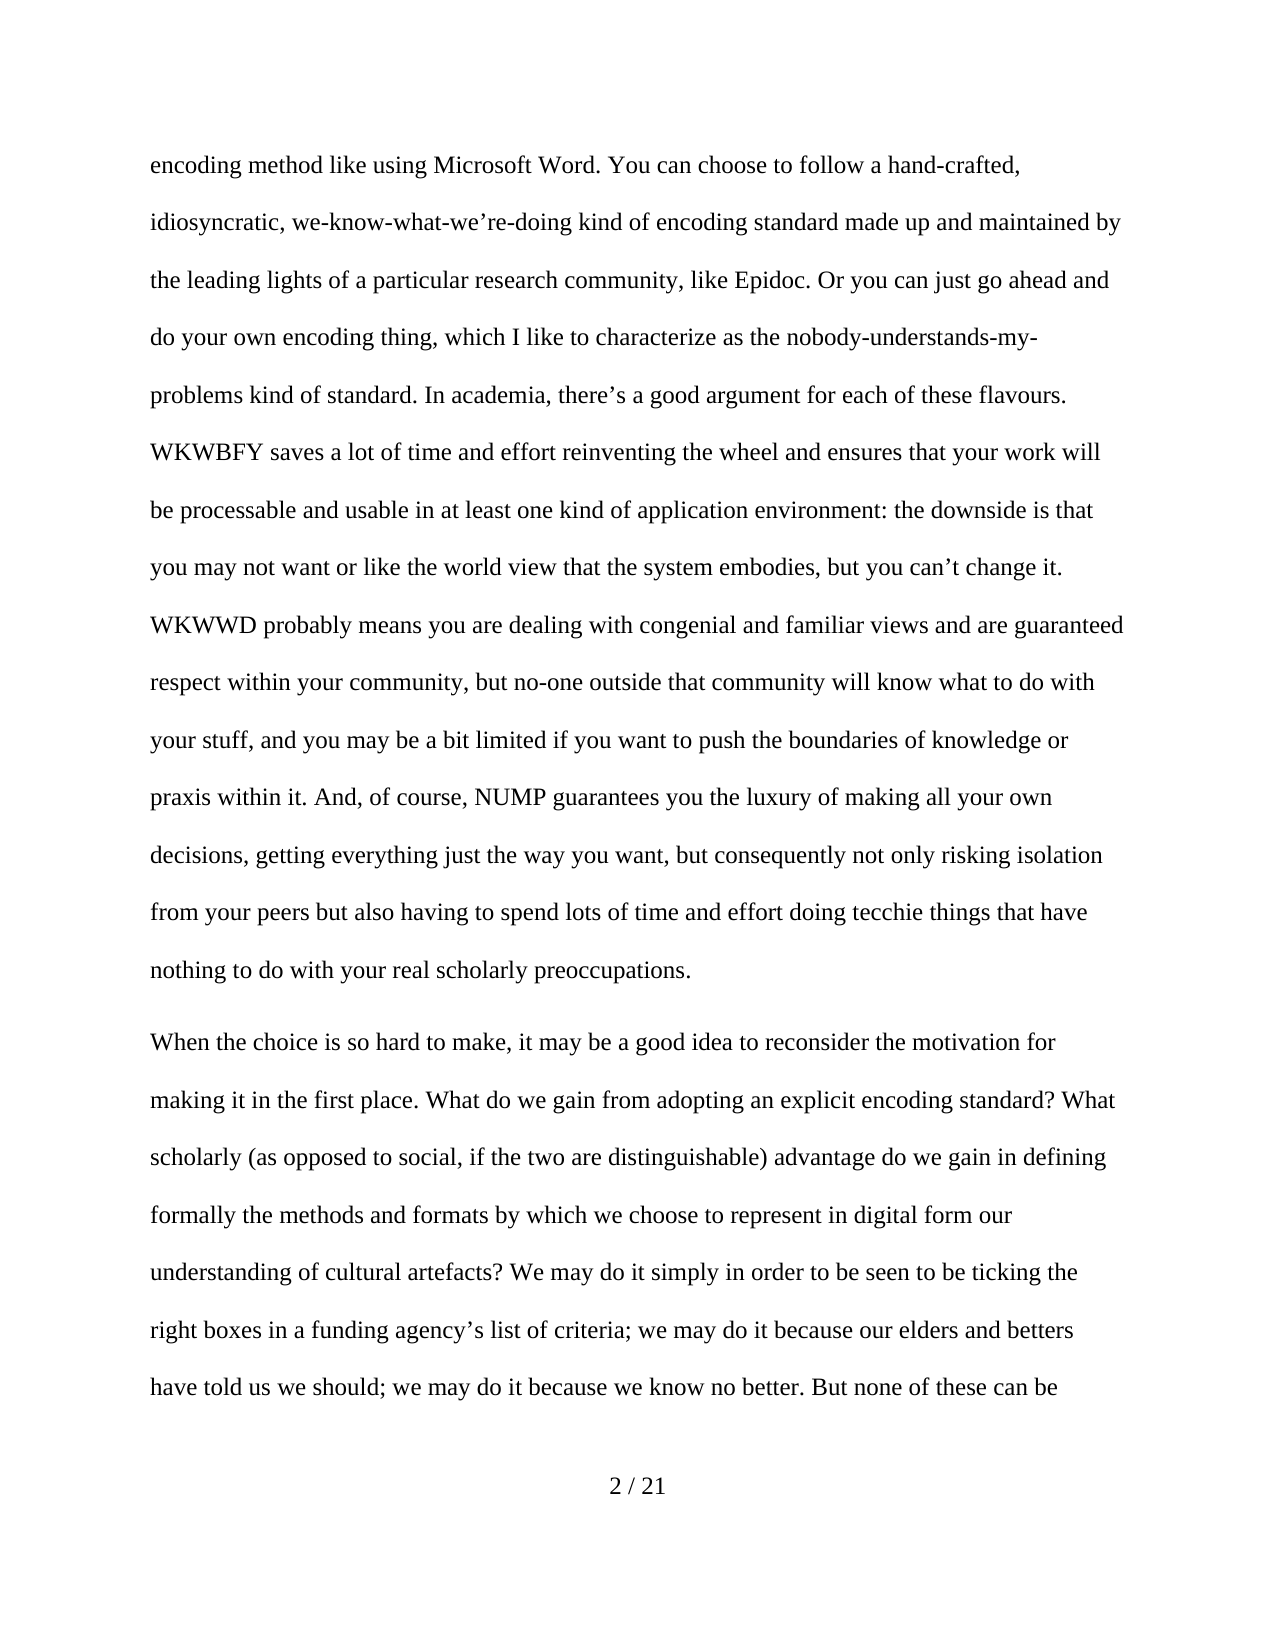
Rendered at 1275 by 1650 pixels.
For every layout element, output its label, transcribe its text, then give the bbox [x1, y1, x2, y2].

text When the choice is so hard to make, it may be a good idea to reconsider the motivation for making it in the first place. What do we gain from adopting an explicit encoding standard? What scholarly (as opposed to social, if the two are distinguishable) advantage do we gain in defining formally the methods and formats by which we choose to represent in digital form our understanding of cultural artefacts? We may do it simply in order to be seen to be ticking the right boxes in a funding agency’s list of criteria; we may do it because our elders and betters have told us we should; we may do it because we know no better. But none of these can be [150, 1027, 1125, 1401]
text encoding method like using Microsoft Word. You can choose to follow a hand-crafted, idiosyncratic, we-know-what-we’re-doing kind of encoding standard made up and maintained by the leading lights of a particular research community, like Epidoc. Or you can just go ahead and do your own encoding thing, which I like to characterize as the nobody-understands-my-problems kind of standard. In academia, there’s a good argument for each of these flavours. WKWBFY saves a lot of time and effort reinventing the wheel and ensures that your work will be processable and usable in at least one kind of application environment: the downside is that you may not want or like the world view that the system embodies, but you can’t change it. WKWWD probably means you are dealing with congenial and familiar views and are guaranteed respect within your community, but no-one outside that community will know what to do with your stuff, and you may be a bit limited if you want to push the boundaries of knowledge or praxis within it. And, of course, NUMP guarantees you the luxury of making all your own decisions, getting everything just the way you want, but consequently not only risking isolation from your peers but also having to spend lots of time and effort doing tecchie things that have nothing to do with your real scholarly preoccupations. [150, 150, 1125, 984]
